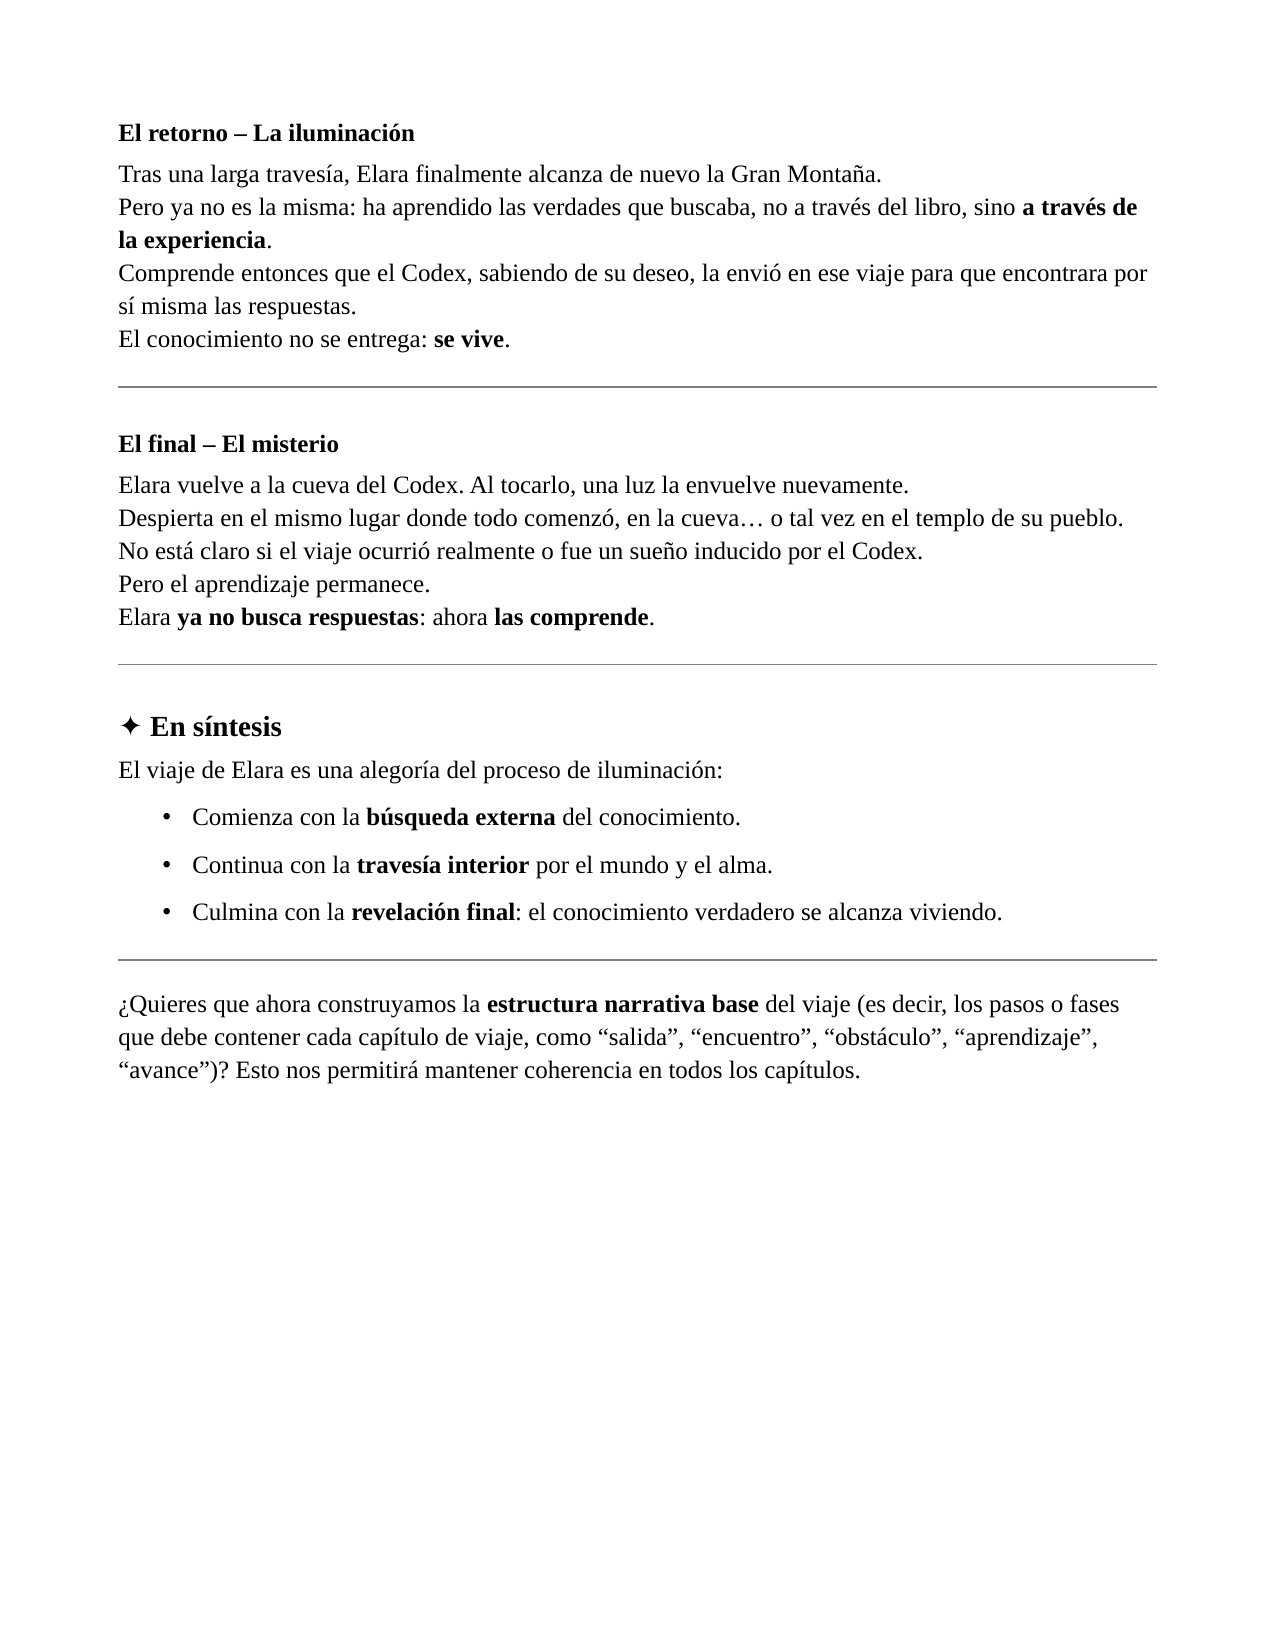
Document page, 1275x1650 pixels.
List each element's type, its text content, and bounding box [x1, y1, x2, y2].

text Tras una larga travesía, Elara finalmente alcanza de nuevo la Gran Montaña. Pero ya no es la misma: ha aprendido las verdades que buscaba, no a través del libro, sino a través de la experiencia. Comprende entonces que el Codex, sabiendo de su deseo, la envió en ese viaje para que encontrara por sí misma las respuestas. El conocimiento no se entrega: se vive. [118, 159, 1157, 353]
list Continua con la travesía interior por el mundo y el alma. [162, 850, 1157, 879]
list Comienza con la búsqueda externa del conocimiento. [162, 802, 1157, 831]
subtitle ✦ En síntesis [118, 709, 1157, 742]
text ¿Quieres que ahora construyamos la estructura narrativa base del viaje (es decir, los pasos o fases que debe contener cada capítulo de viaje, como “salida”, “encuentro”, “obstáculo”, “aprendizaje”, “avance”)? Esto nos permitirá mantener coherencia en todos los capítulos. [118, 989, 1157, 1084]
subtitle El retorno – La iluminación [118, 118, 1157, 147]
list Culmina con la revelación final: el conocimiento verdadero se alcanza viviendo. [162, 897, 1157, 926]
subtitle El final – El misterio [118, 429, 1157, 458]
text Elara vuelve a la cueva del Codex. Al tocarlo, una luz la envuelve nuevamente. Despierta en el mismo lugar donde todo comenzó, en la cueva… o tal vez en el templo de su pueblo. No está claro si el viaje ocurrió realmente o fue un sueño inducido por el Codex. Pero el aprendizaje permanece. Elara ya no busca respuestas: ahora las comprende. [118, 470, 1157, 631]
text El viaje de Elara es una alegoría del proceso de iluminación: [118, 755, 1157, 783]
